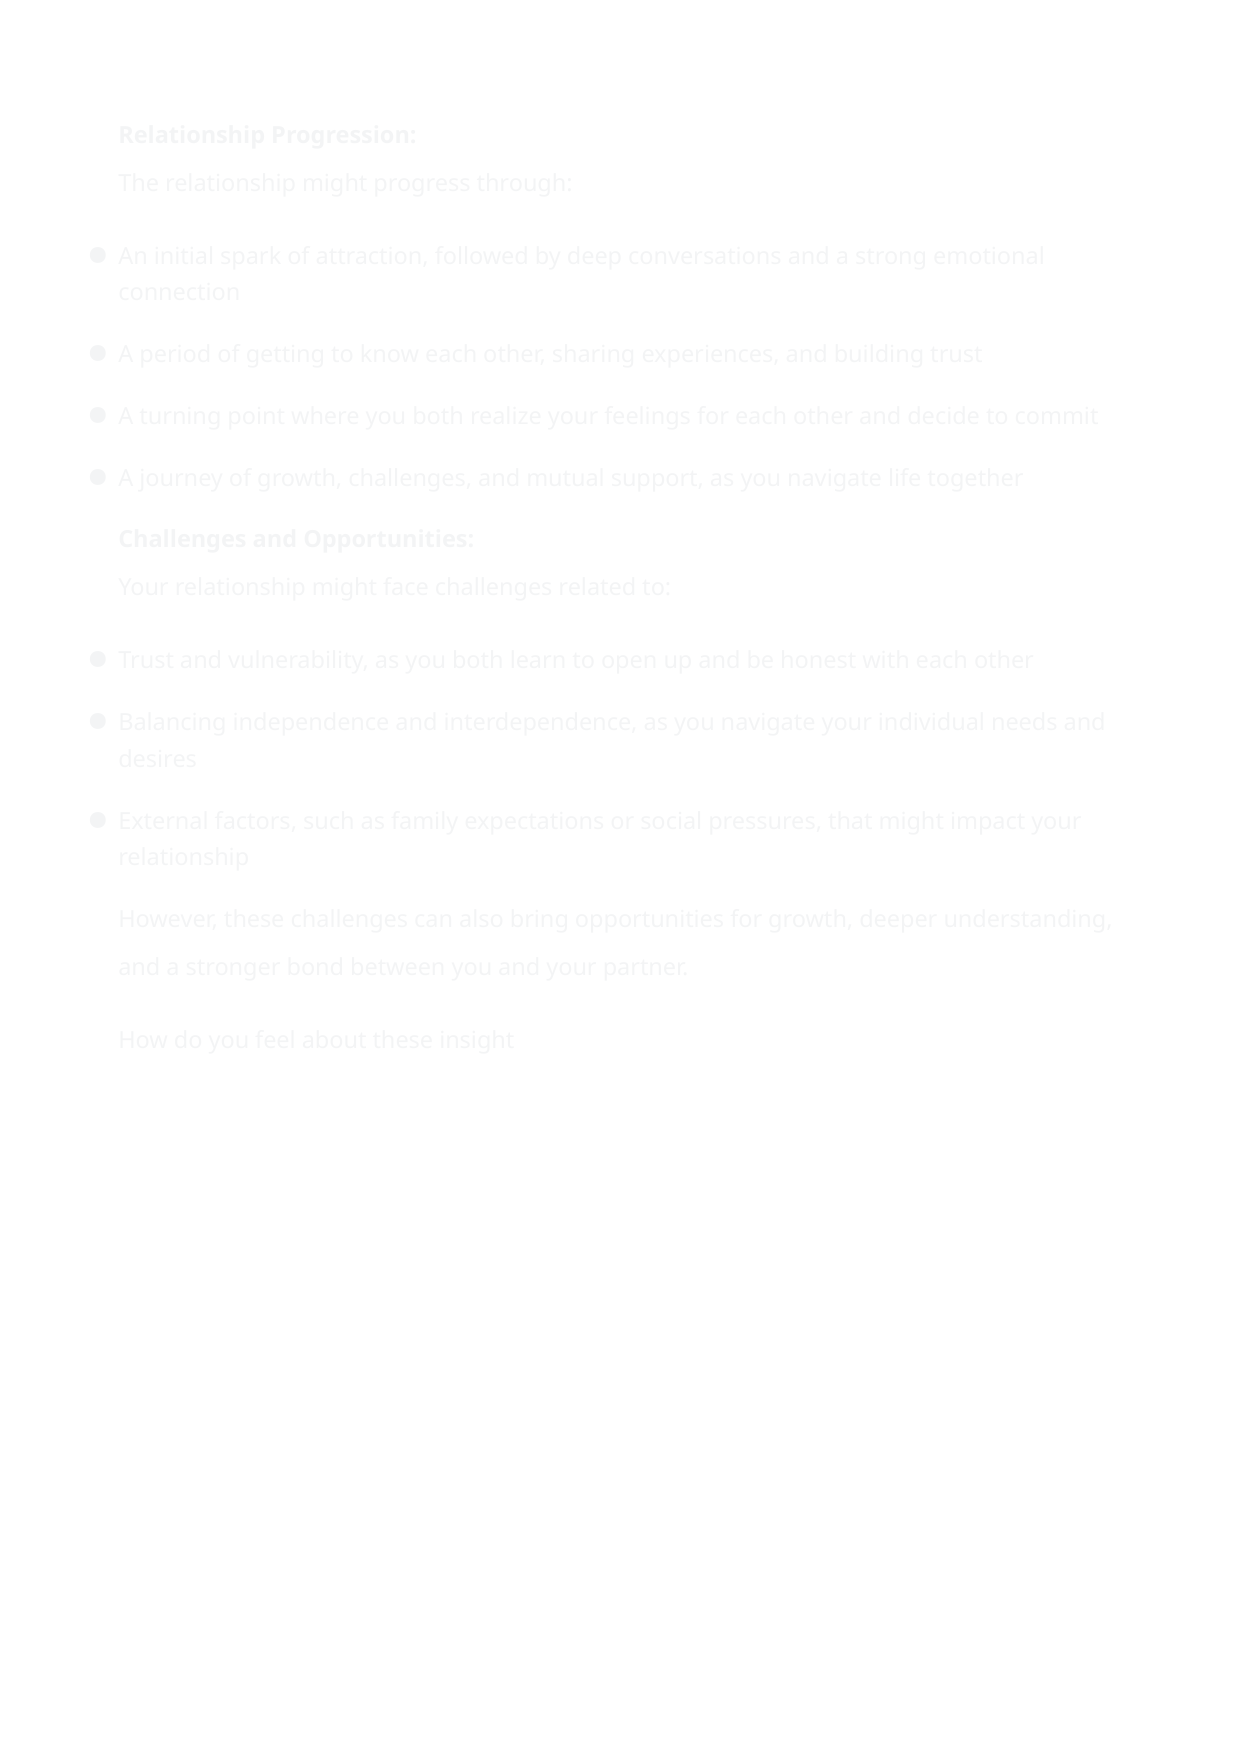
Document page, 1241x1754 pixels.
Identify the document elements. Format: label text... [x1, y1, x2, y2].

list A journey of growth, challenges, and mutual support, as you navigate life together [118, 461, 1122, 493]
text Relationship Progression: The relationship might progress through: [118, 118, 1122, 198]
list A turning point where you both realize your feelings for each other and decide to commit [118, 399, 1122, 431]
list External factors, such as family expectations or social pressures, that might impact your relationship [118, 804, 1122, 873]
list Trust and vulnerability, as you both learn to open up and be honest with each other [118, 644, 1122, 676]
text How do you feel about these insight [118, 1023, 1122, 1055]
list A period of getting to know each other, sharing experiences, and building trust [118, 337, 1122, 369]
text Challenges and Opportunities: Your relationship might face challenges related to: [118, 523, 1122, 603]
text However, these challenges can also bring opportunities for growth, deeper understanding, and a stronger bond between you and your partner. [118, 902, 1122, 982]
list An initial spark of attraction, followed by deep conversations and a strong emotional connection [118, 239, 1122, 308]
list Balancing independence and interdependence, as you navigate your individual needs and desires [118, 705, 1122, 774]
